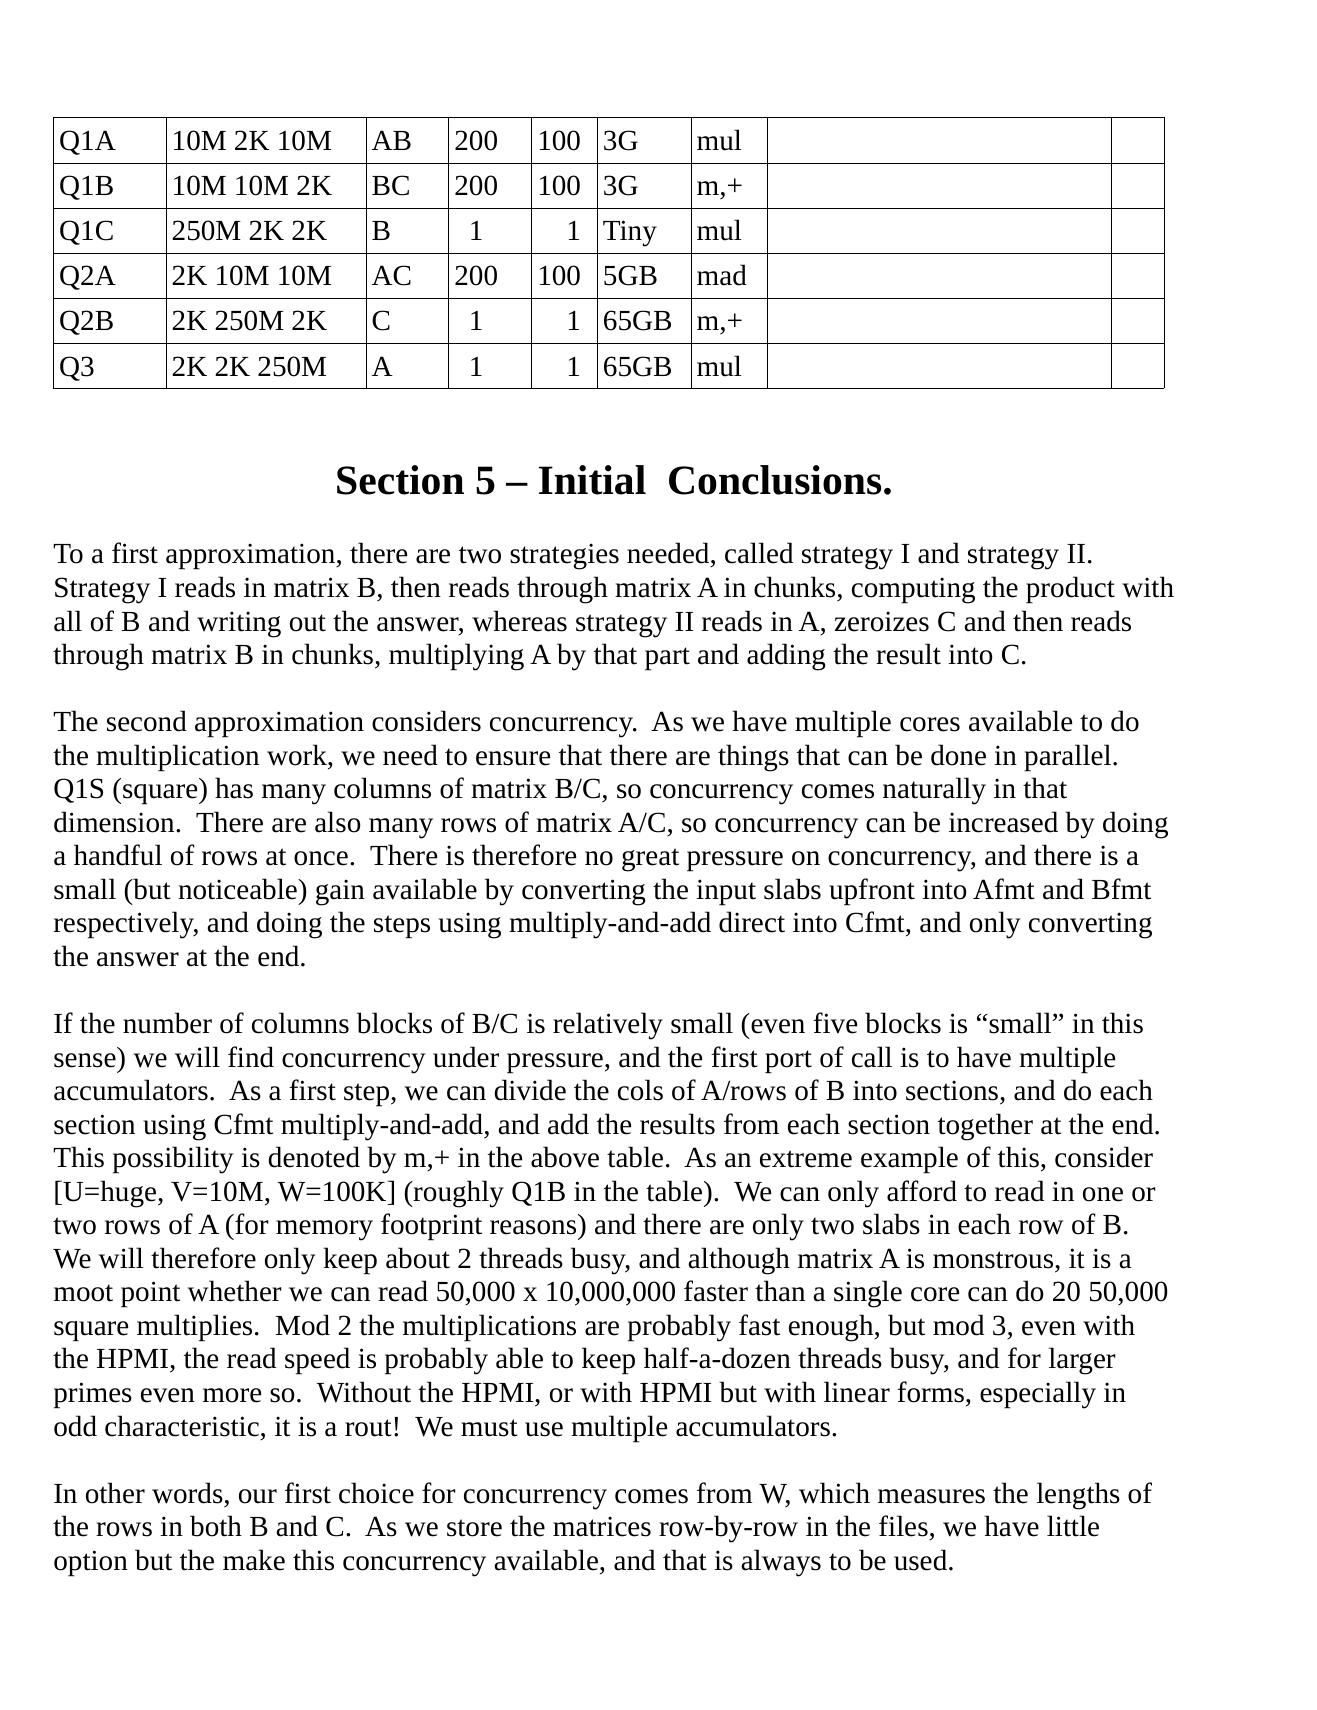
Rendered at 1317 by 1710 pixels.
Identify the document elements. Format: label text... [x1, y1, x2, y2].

table_cell [1112, 344, 1164, 388]
table_cell 1 [532, 299, 597, 343]
table_cell 100 [532, 254, 597, 298]
table_cell [768, 118, 1111, 162]
table_cell Q2B [54, 299, 166, 343]
table_cell BC [367, 164, 448, 207]
table_cell m,+ [692, 164, 767, 207]
table_cell m,+ [692, 299, 767, 343]
table_cell 2K 250M 2K [167, 299, 366, 343]
text In other words, our first choice for concurrency comes from W, which measures the lengths of the rows in both B and C. As we store the matrices row-by-row in the files, we have little option but the make this concurrency available, and that is always to be used. [53, 1476, 1174, 1576]
text If the number of columns blocks of B/C is relatively small (even five blocks is “small” in this sense) we will find concurrency under pressure, and the first port of call is to have multiple accumulators. As a first step, we can divide the cols of A/rows of B into sections, and do each section using Cfmt multiply-and-add, and add the results from each section together at the end. This possibility is denoted by m,+ in the above table. As an extreme example of this, consider [U=huge, V=10M, W=100K] (roughly Q1B in the table). We can only afford to read in one or two rows of A (for memory footprint reasons) and there are only two slabs in each row of B. We will therefore only keep about 2 threads busy, and although matrix A is monstrous, it is a moot point whether we can read 50,000 x 10,000,000 faster than a single core can do 20 50,000 square multiplies. Mod 2 the multiplications are probably fast enough, but mod 3, even with the HPMI, the read speed is probably able to keep half-a-dozen threads busy, and for larger primes even more so. Without the HPMI, or with HPMI but with linear forms, especially in odd characteristic, it is a rout! We must use multiple accumulators. [53, 1006, 1174, 1442]
table_cell 100 [532, 164, 597, 207]
table_cell mul [692, 118, 767, 162]
table_cell mul [692, 209, 767, 253]
table_cell [768, 344, 1111, 388]
table_cell 3G [598, 118, 691, 162]
table_cell Q2A [54, 254, 166, 298]
table_cell 200 [449, 118, 531, 162]
table_cell [1112, 299, 1164, 343]
table_cell 200 [449, 164, 531, 207]
table_cell B [367, 209, 448, 253]
table_cell 1 [532, 344, 597, 388]
table_cell 2K 2K 250M [167, 344, 366, 388]
table_cell mul [692, 344, 767, 388]
table_cell Tiny [598, 209, 691, 253]
table_cell 3G [598, 164, 691, 207]
table_cell Q3 [54, 344, 166, 388]
table_cell AC [367, 254, 448, 298]
table_cell [1112, 254, 1164, 298]
table_cell [1112, 209, 1164, 253]
table_cell 5GB [598, 254, 691, 298]
table_cell Q1A [54, 118, 166, 162]
table_cell Q1C [54, 209, 166, 253]
table_cell A [367, 344, 448, 388]
table_cell 100 [532, 118, 597, 162]
table_cell AB [367, 118, 448, 162]
text The second approximation considers concurrency. As we have multiple cores available to do the multiplication work, we need to ensure that there are things that can be done in parallel. Q1S (square) has many columns of matrix B/C, so concurrency comes naturally in that dimension. There are also many rows of matrix A/C, so concurrency can be increased by doing a handful of rows at once. There is therefore no great pressure on concurrency, and there is a small (but noticeable) gain available by converting the input slabs upfront into Afmt and Bfmt respectively, and doing the steps using multiply-and-add direct into Cfmt, and only converting the answer at the end. [53, 704, 1174, 973]
table_cell [1112, 164, 1164, 207]
table_cell 10M 10M 2K [167, 164, 366, 207]
table_cell C [367, 299, 448, 343]
table_cell 1 [449, 299, 531, 343]
table_cell 250M 2K 2K [167, 209, 366, 253]
table_cell 2K 10M 10M [167, 254, 366, 298]
table_cell [768, 299, 1111, 343]
text Section 5 – Initial Conclusions. [53, 455, 1174, 503]
table_cell 65GB [598, 344, 691, 388]
table_cell 200 [449, 254, 531, 298]
table_cell [768, 164, 1111, 207]
table_cell 1 [449, 209, 531, 253]
table_cell [768, 254, 1111, 298]
table_cell [1112, 118, 1164, 162]
table_cell Q1B [54, 164, 166, 207]
text To a first approximation, there are two strategies needed, called strategy I and strategy II. Strategy I reads in matrix B, then reads through matrix A in chunks, computing the product with all of B and writing out the answer, whereas strategy II reads in A, zeroizes C and then reads through matrix B in chunks, multiplying A by that part and adding the result into C. [53, 537, 1174, 671]
table_cell 1 [532, 209, 597, 253]
table_cell 1 [449, 344, 531, 388]
table_cell mad [692, 254, 767, 298]
table_cell 65GB [598, 299, 691, 343]
table_cell 10M 2K 10M [167, 118, 366, 162]
table_cell [768, 209, 1111, 253]
